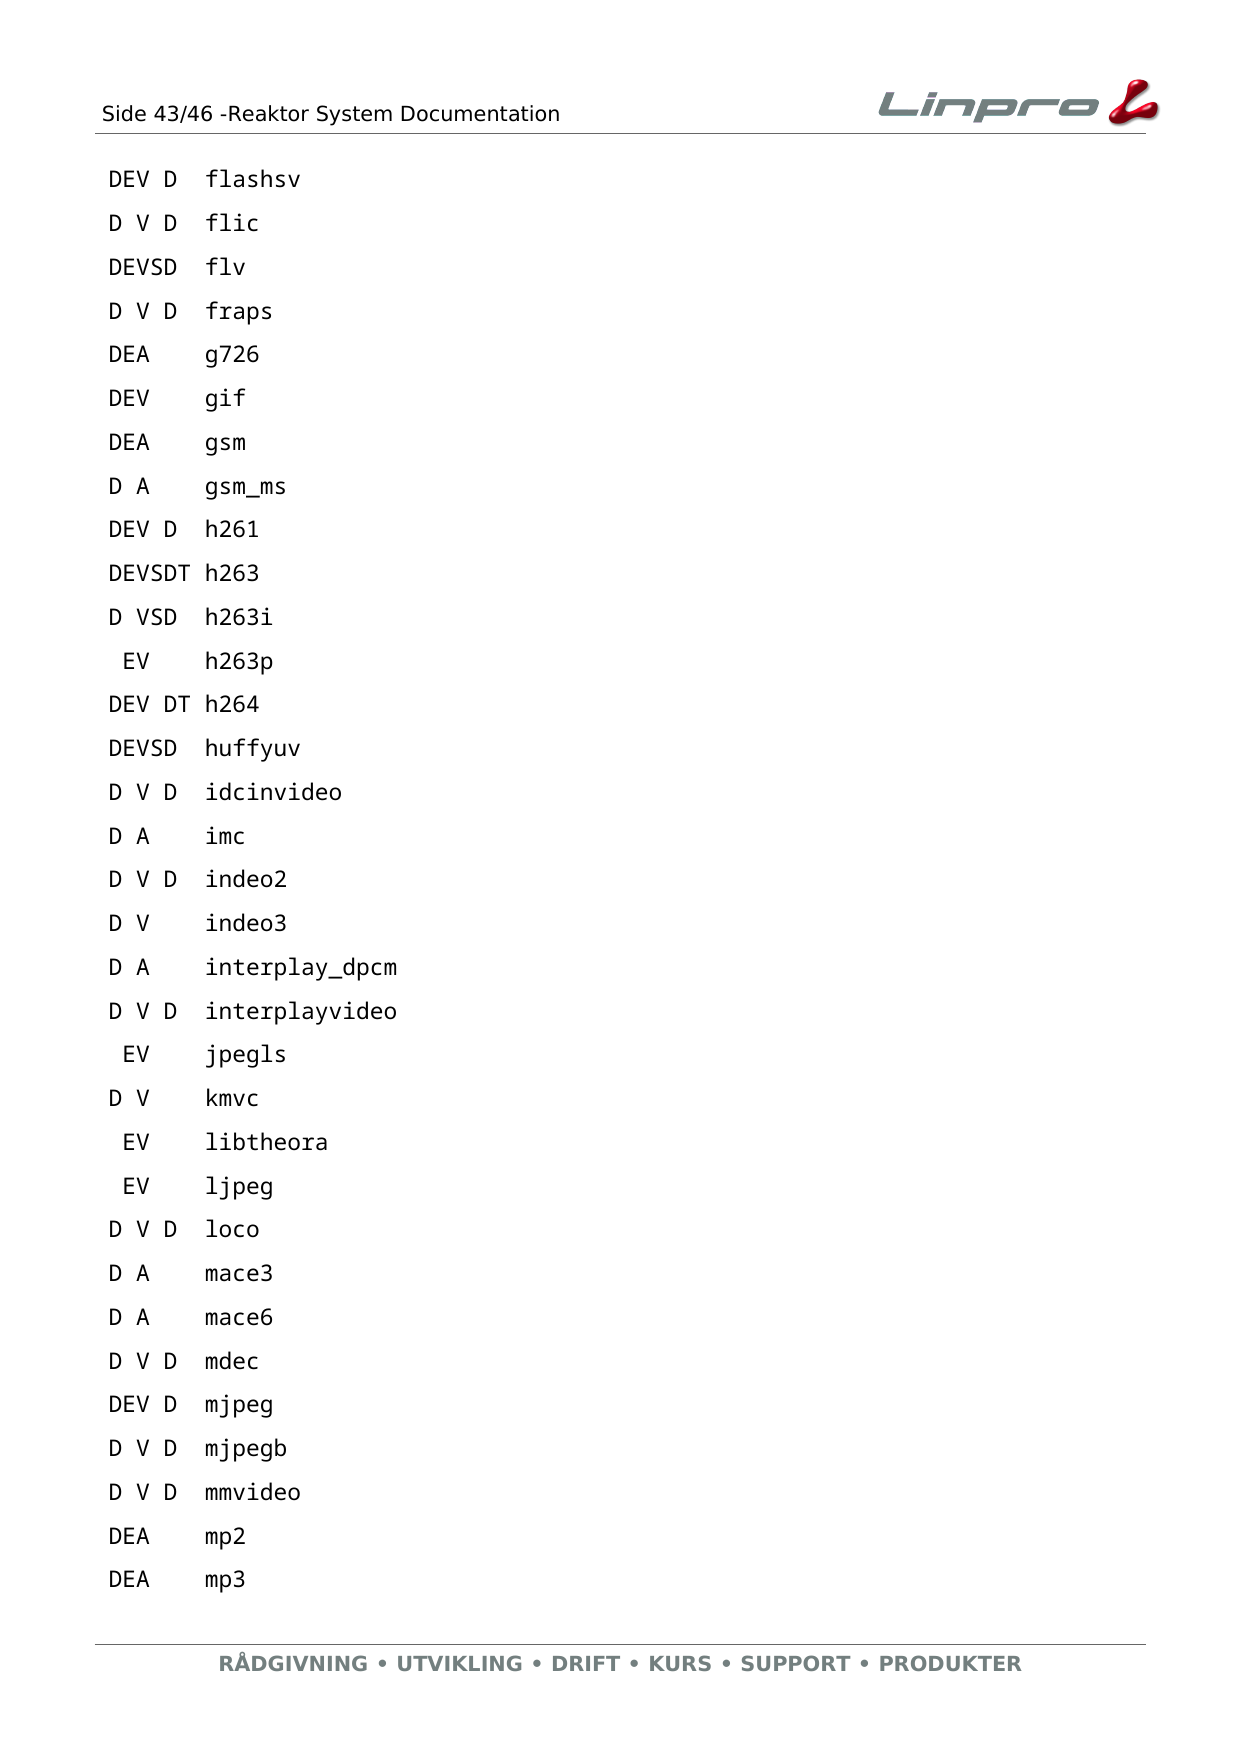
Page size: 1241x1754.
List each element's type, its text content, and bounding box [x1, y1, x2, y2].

text EV h263p [94, 645, 1146, 676]
text D A mace3 [94, 1257, 1146, 1288]
text EV ljpeg [94, 1170, 1146, 1201]
text D V kmvc [94, 1082, 1146, 1113]
text DEV D h261 [94, 513, 1146, 545]
text DEV gif [94, 382, 1146, 413]
text DEV DT h264 [94, 688, 1146, 720]
text DEV D mjpeg [94, 1388, 1146, 1420]
text D V D mjpegb [94, 1432, 1146, 1463]
text D V D fraps [94, 295, 1146, 326]
text D V D indeo2 [94, 863, 1146, 895]
text DEA mp2 [94, 1520, 1146, 1551]
text D V D idcinvideo [94, 776, 1146, 807]
text DEVSDT h263 [94, 557, 1146, 588]
text DEA g726 [94, 338, 1146, 370]
text D V D mmvideo [94, 1476, 1146, 1507]
text D V indeo3 [94, 907, 1146, 938]
text D VSD h263i [94, 601, 1146, 632]
text DEVSD huffyuv [94, 732, 1146, 763]
text D A imc [94, 820, 1146, 851]
text D V D interplayvideo [94, 995, 1146, 1026]
text DEA mp3 [94, 1563, 1146, 1595]
text D A gsm_ms [94, 470, 1146, 501]
text EV jpegls [94, 1038, 1146, 1070]
text DEVSD flv [94, 251, 1146, 282]
text D V D loco [94, 1213, 1146, 1245]
text EV libtheora [94, 1126, 1146, 1157]
text D V D flic [94, 207, 1146, 238]
text DEV D flashsv [94, 163, 1146, 195]
text D A mace6 [94, 1301, 1146, 1332]
text DEA gsm [94, 426, 1146, 457]
picture [878, 78, 1162, 128]
text D V D mdec [94, 1345, 1146, 1376]
text D A interplay_dpcm [94, 951, 1146, 982]
